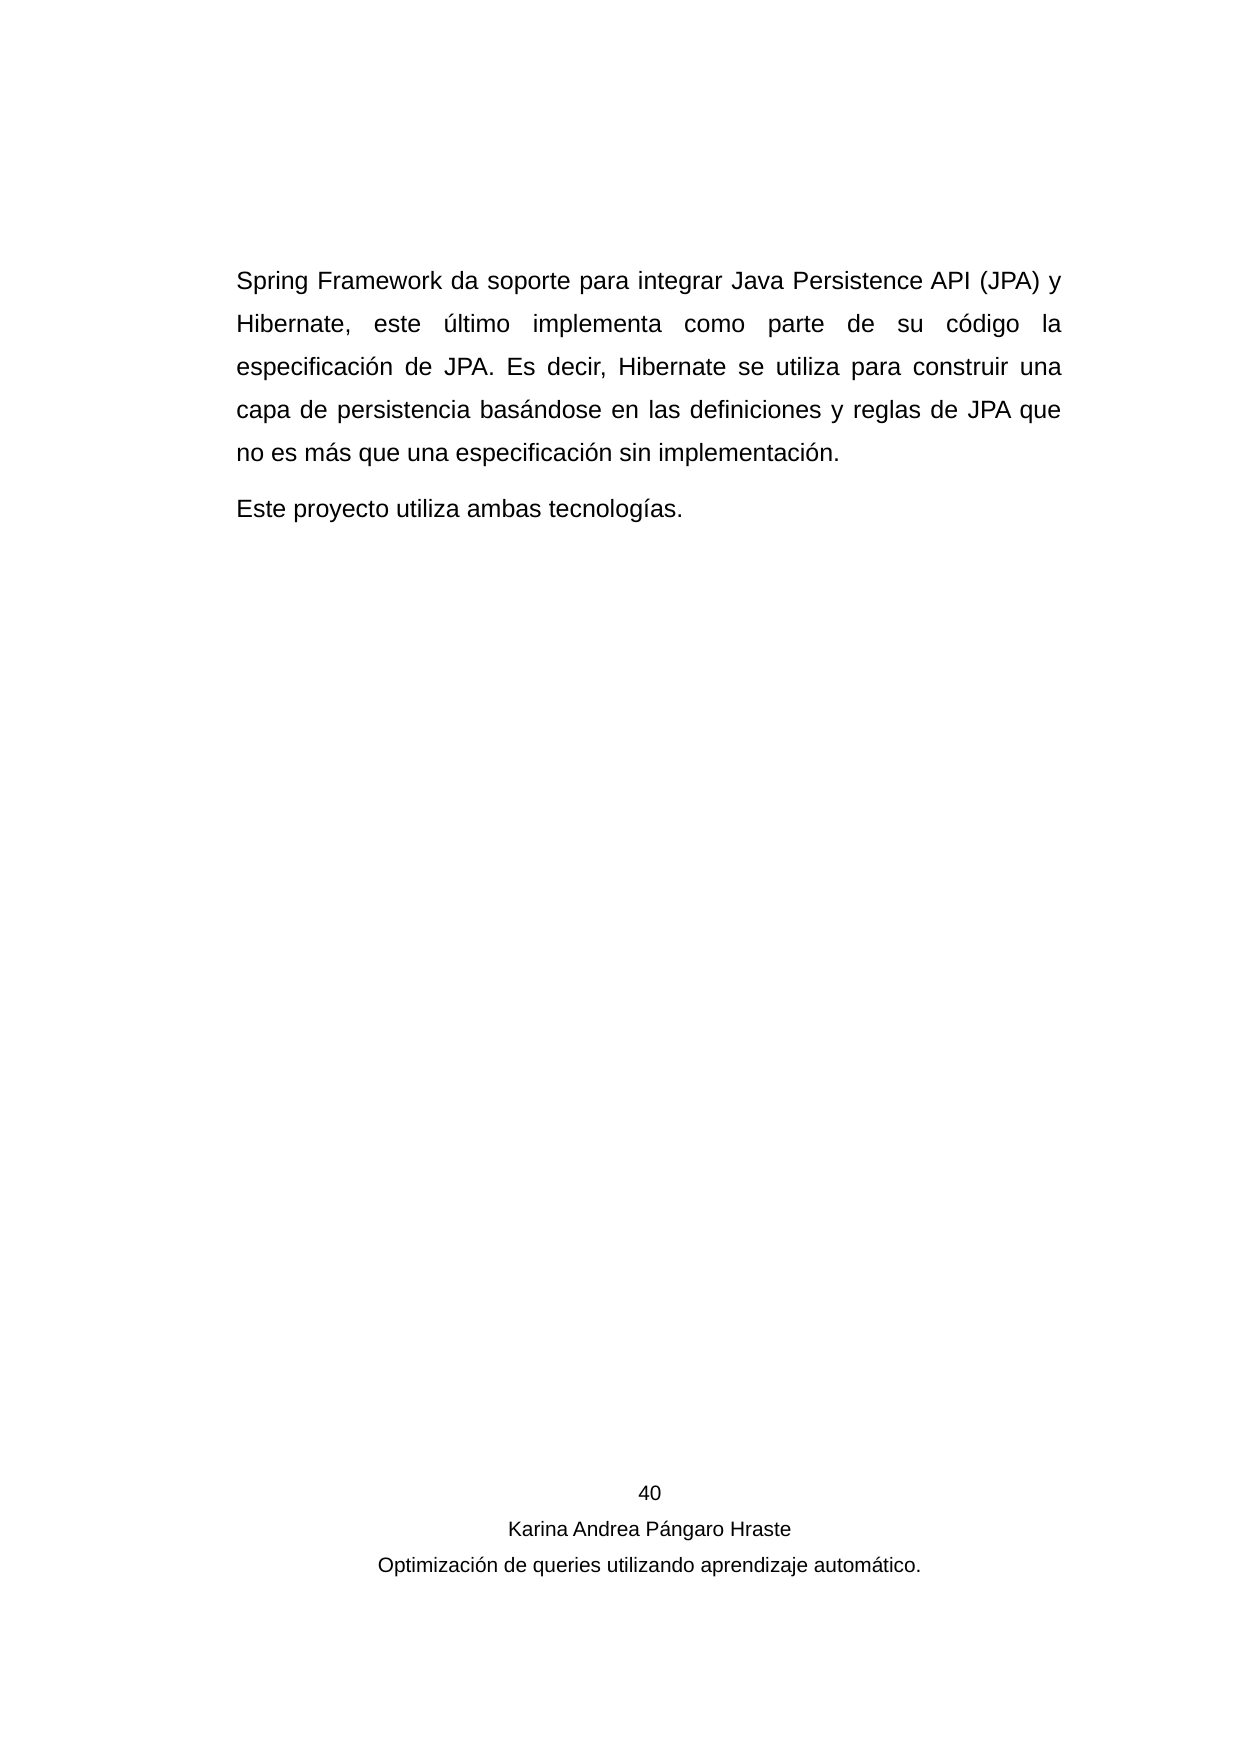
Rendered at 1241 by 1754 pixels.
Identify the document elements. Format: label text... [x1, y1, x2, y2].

text Spring Framework da soporte para integrar Java Persistence API (JPA) y Hibernate, este último implementa como parte de su código la especificación de JPA. Es decir, Hibernate se utiliza para construir una capa de persistencia basándose en las definiciones y reglas de JPA que no es más que una especificación sin implementación. [236, 266, 1063, 467]
text Este proyecto utiliza ambas tecnologías. [236, 494, 1063, 523]
